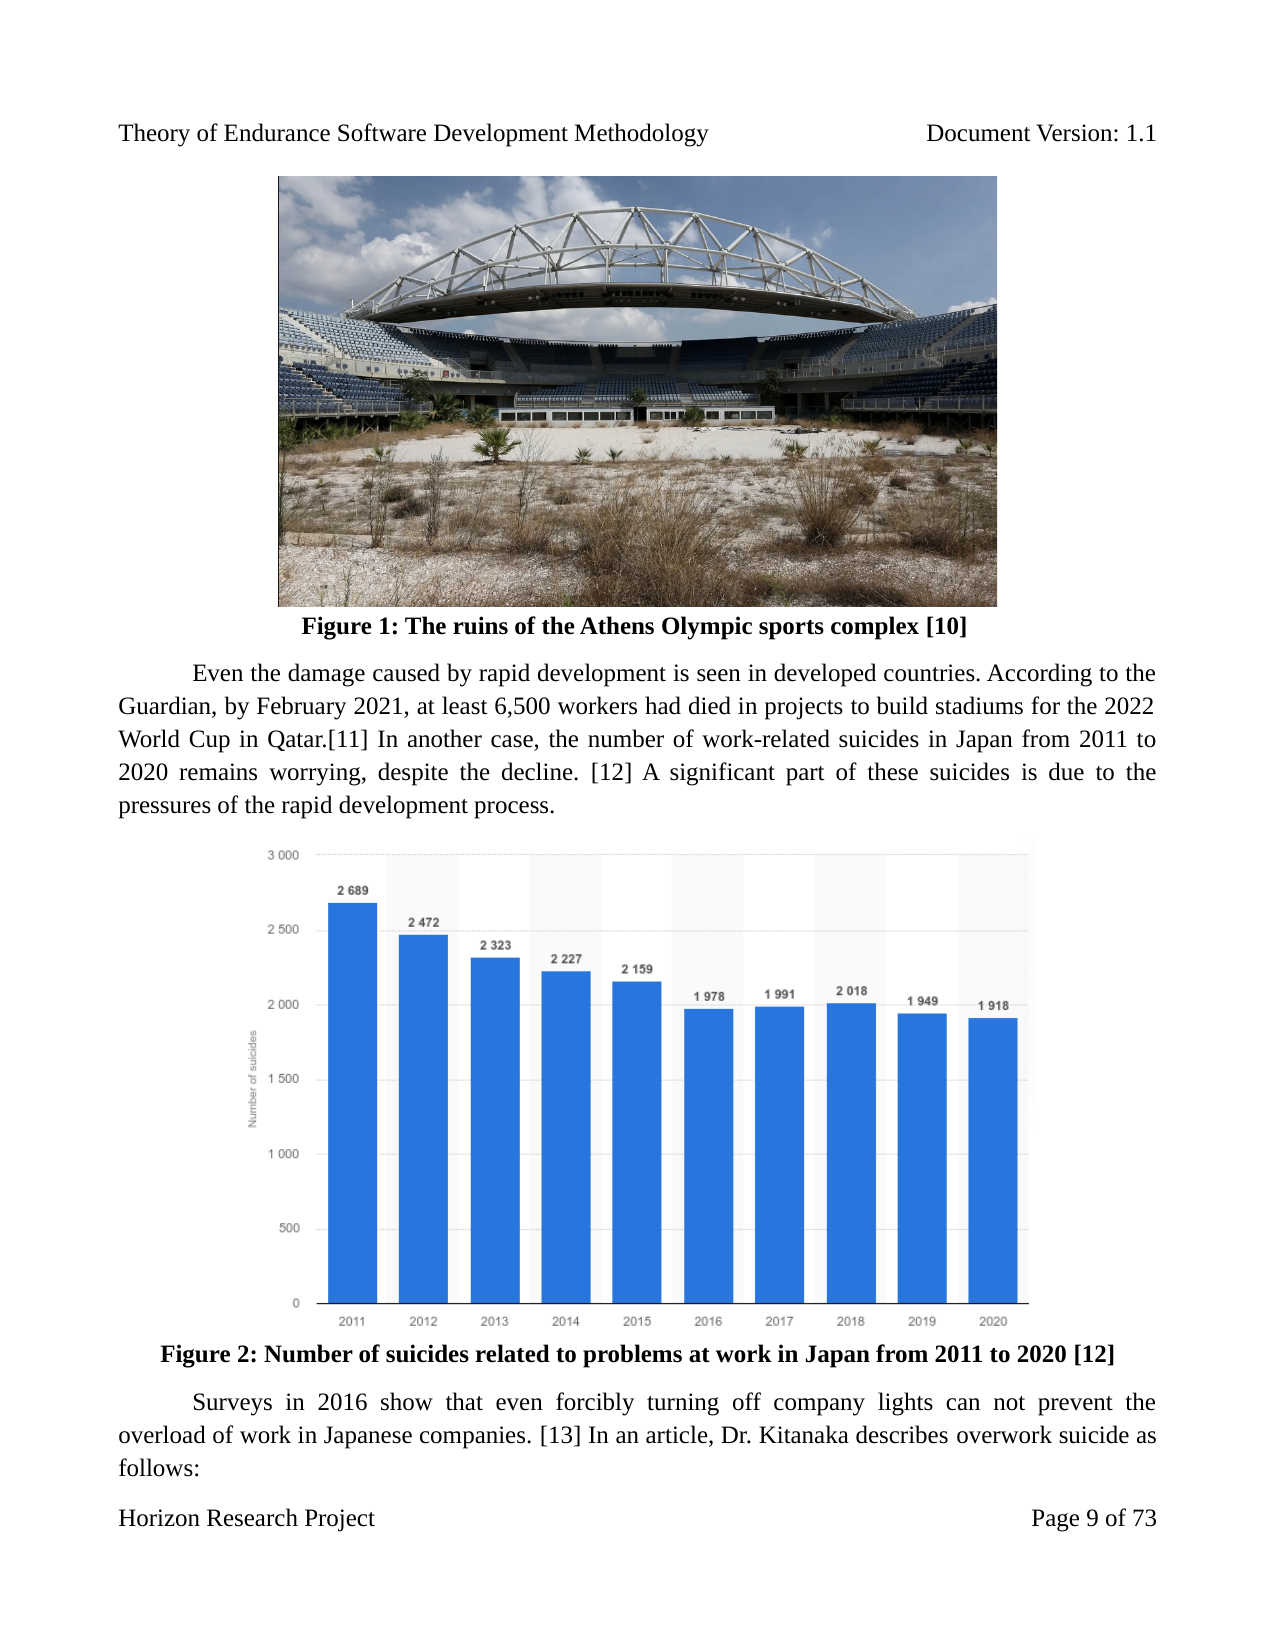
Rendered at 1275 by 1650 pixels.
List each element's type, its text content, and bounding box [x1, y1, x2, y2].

picture [238, 838, 1037, 1335]
text Figure 1: The ruins of the Athens Olympic sports complex [10] [118, 176, 1157, 639]
text Surveys in 2016 show that even forcibly turning off company lights can not prevent the overload of work in Japanese companies. [13] In an article, Dr. Kitanaka describes overwork suicide as follows: [118, 1387, 1157, 1481]
picture [278, 176, 998, 607]
text Figure 2: Number of suicides related to problems at work in Japan from 2011 to 2020 [12] [118, 838, 1157, 1368]
text Even the damage caused by rapid development is seen in developed countries. According to the Guardian, by February 2021, at least 6,500 workers had died in projects to build stadiums for the 2022 World Cup in Qatar.[11] In another case, the number of work-related suicides in Japan from 2011 to 2020 remains worrying, despite the decline. [12] A significant part of these suicides is due to the pressures of the rapid development process. [118, 658, 1157, 819]
